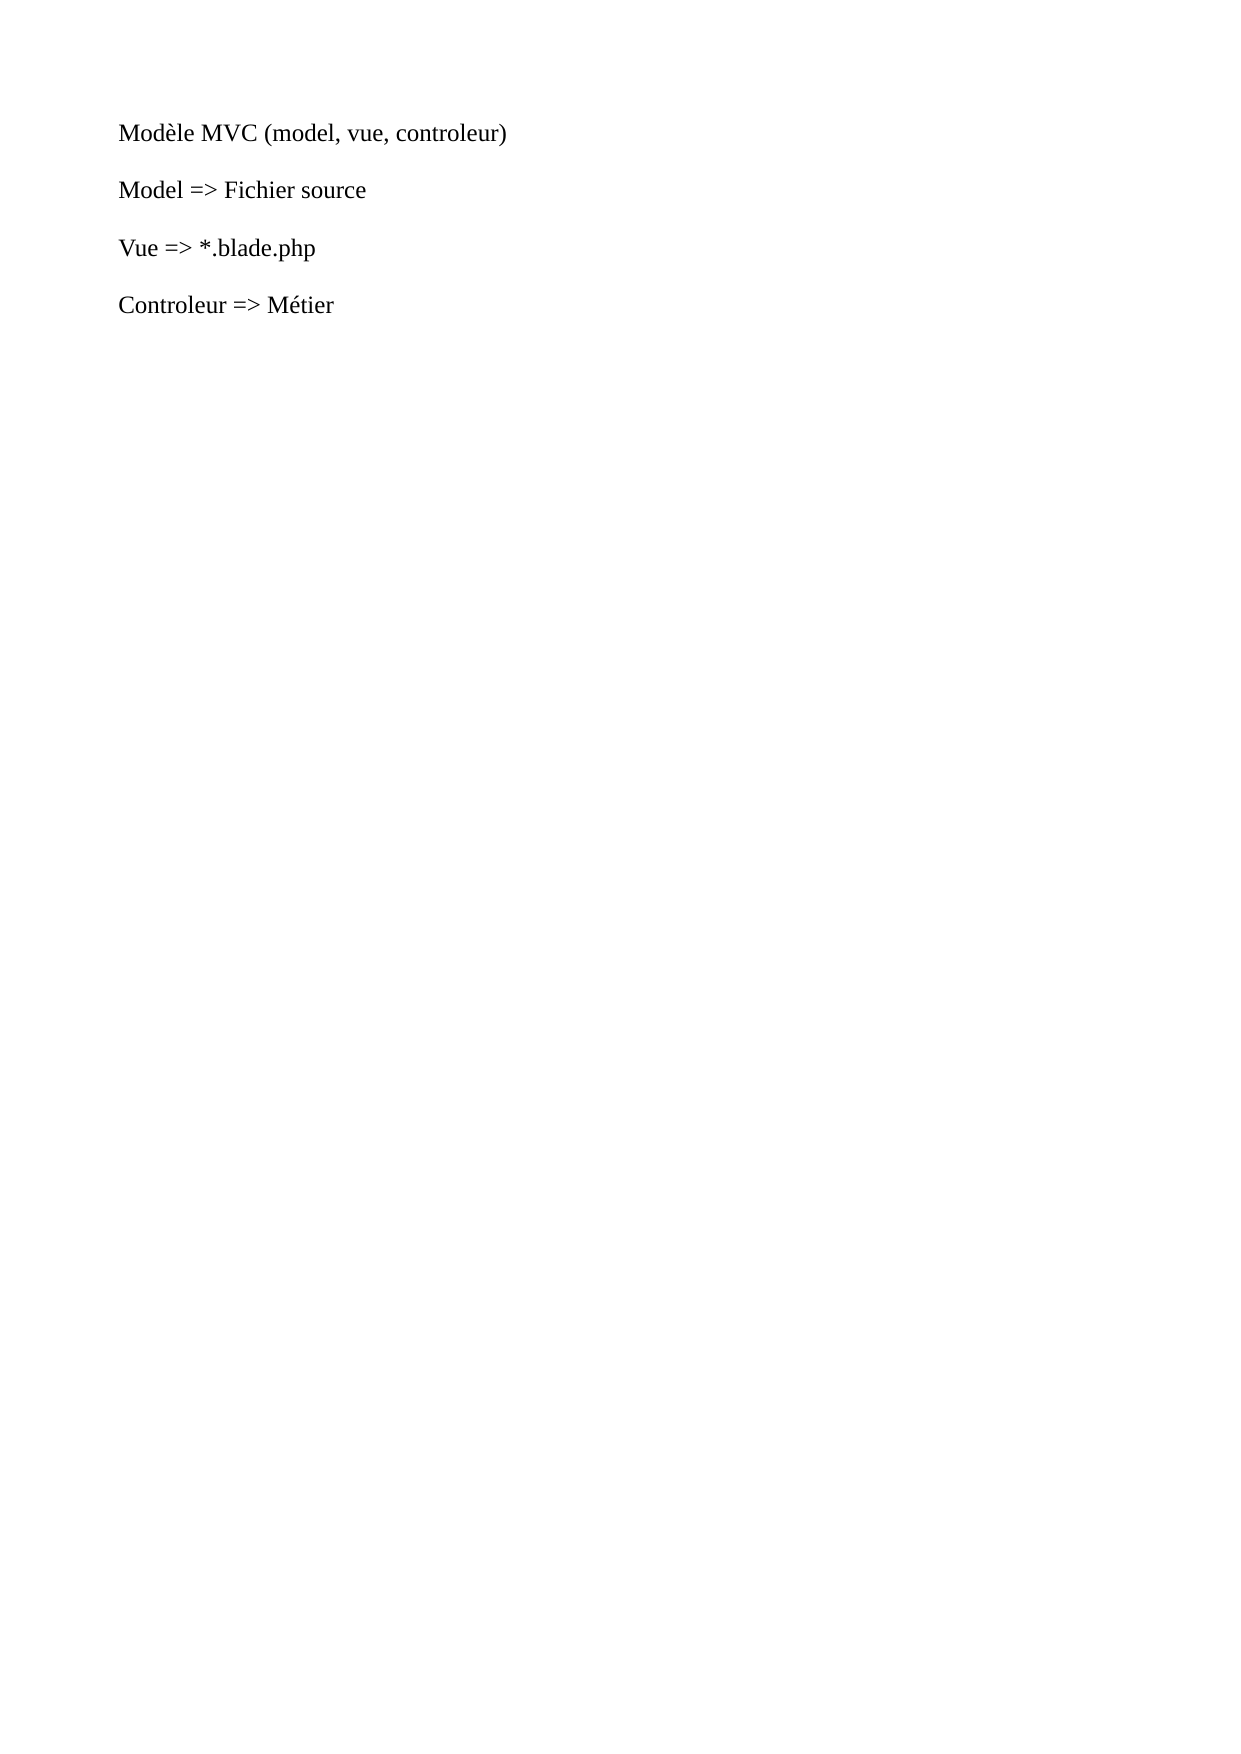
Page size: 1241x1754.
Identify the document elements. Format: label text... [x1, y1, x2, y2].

text Vue => *.blade.php [118, 233, 1122, 262]
text Modèle MVC (model, vue, controleur) [118, 118, 1122, 147]
text Controleur => Métier [118, 291, 1122, 319]
text Model => Fichier source [118, 176, 1122, 204]
